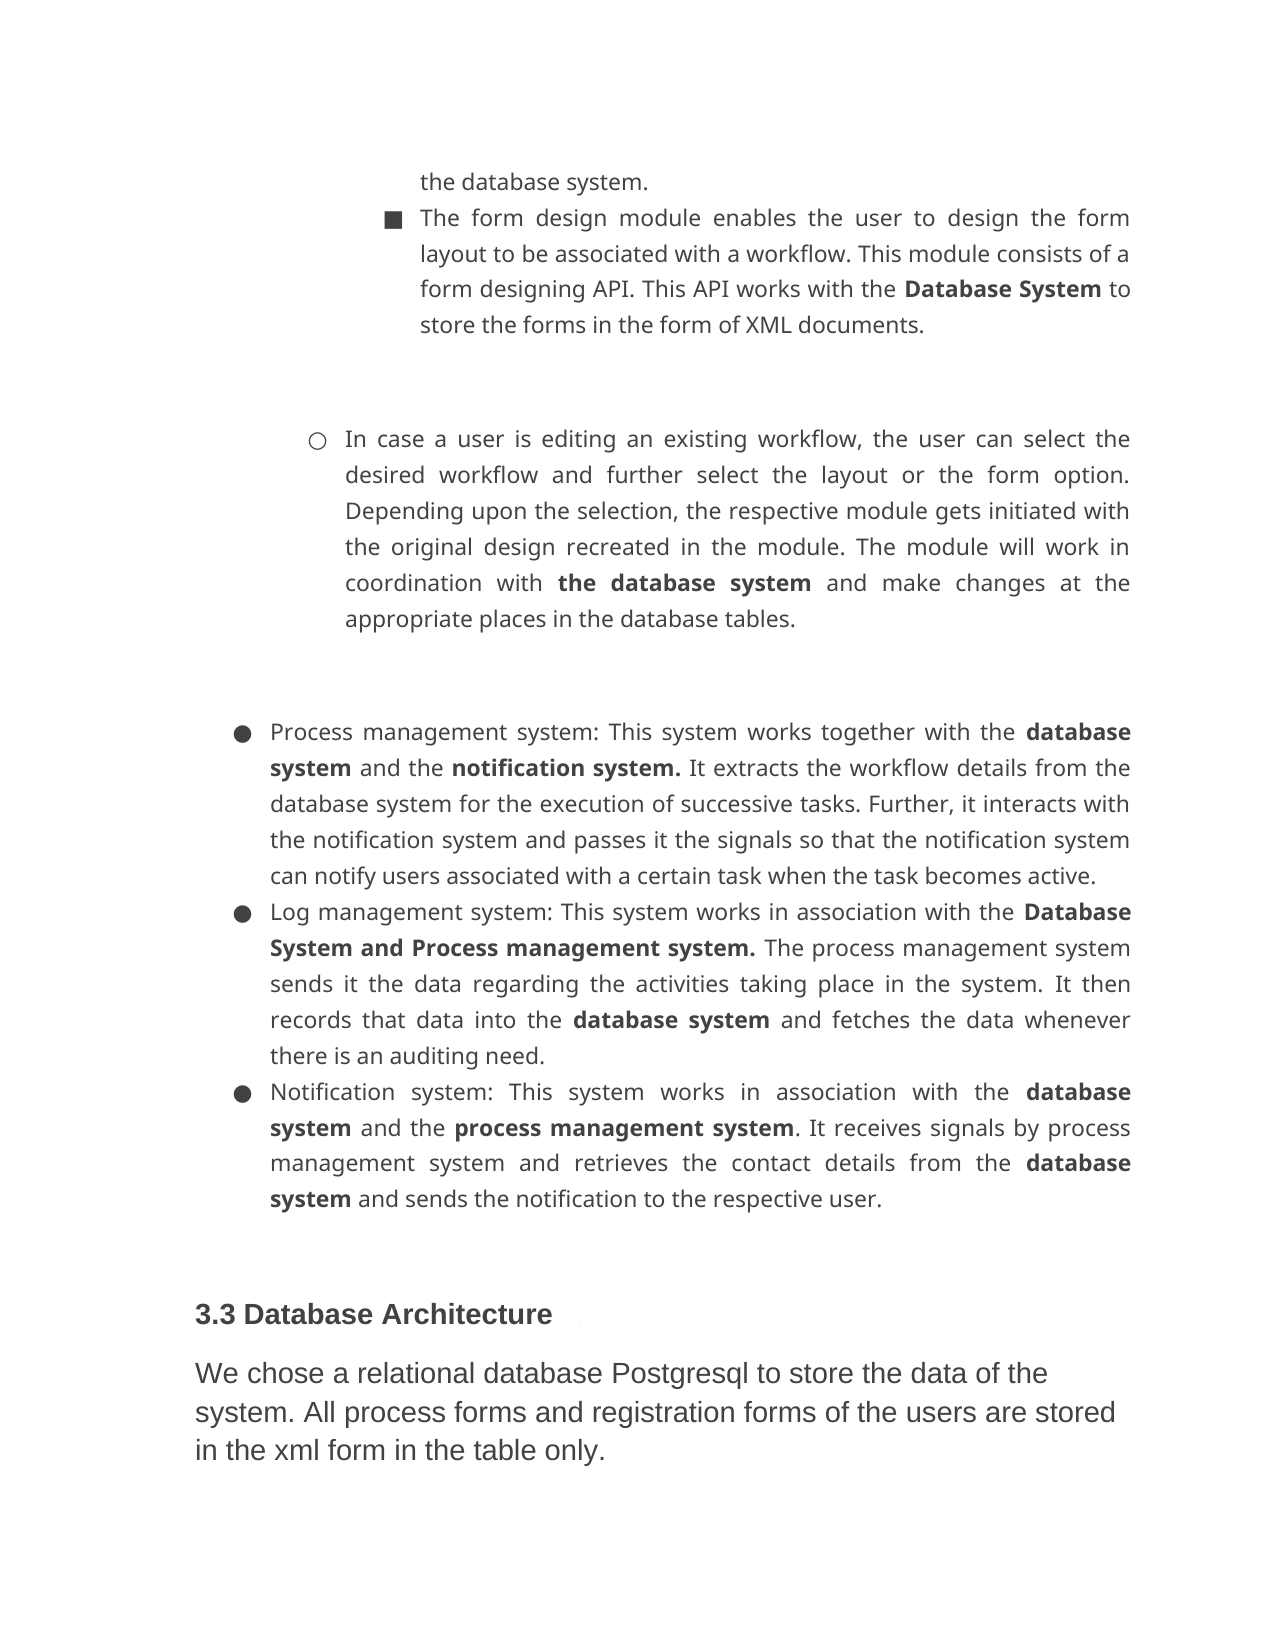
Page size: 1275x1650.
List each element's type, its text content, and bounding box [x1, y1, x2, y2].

text 3.3 Database Architecture [195, 1297, 1131, 1330]
list Process management system: This system works together with the database system and the notification system. It extracts the workflow details from the database system for the execution of successive tasks. Further, it interacts with the notification system and passes it the signals so that the notification system can notify users associated with a certain task when the task becomes active. [232, 716, 1131, 891]
list the database system. [382, 166, 1131, 197]
list In case a user is editing an existing workflow, the user can select the desired workflow and further select the layout or the form option. Depending upon the selection, the respective module gets initiated with the original design recreated in the module. The module will work in coordination with the database system and make changes at the appropriate places in the database tables. [307, 423, 1131, 634]
list Notification system: This system works in association with the database system and the process management system. It receives signals by process management system and retrieves the contact details from the database system and sends the notification to the respective user. [232, 1076, 1131, 1214]
list The form design module enables the user to design the form layout to be associated with a workflow. This module consists of a form designing API. This API works with the Database System to store the forms in the form of XML documents. [382, 202, 1131, 341]
text We chose a relational database Postgresql to store the data of the system. All process forms and registration forms of the users are stored in the xml form in the table only. [195, 1356, 1131, 1467]
list Log management system: This system works in association with the Database System and Process management system. The process management system sends it the data regarding the activities taking place in the system. It then records that data into the database system and fetches the data whenever there is an auditing need. [232, 896, 1131, 1071]
